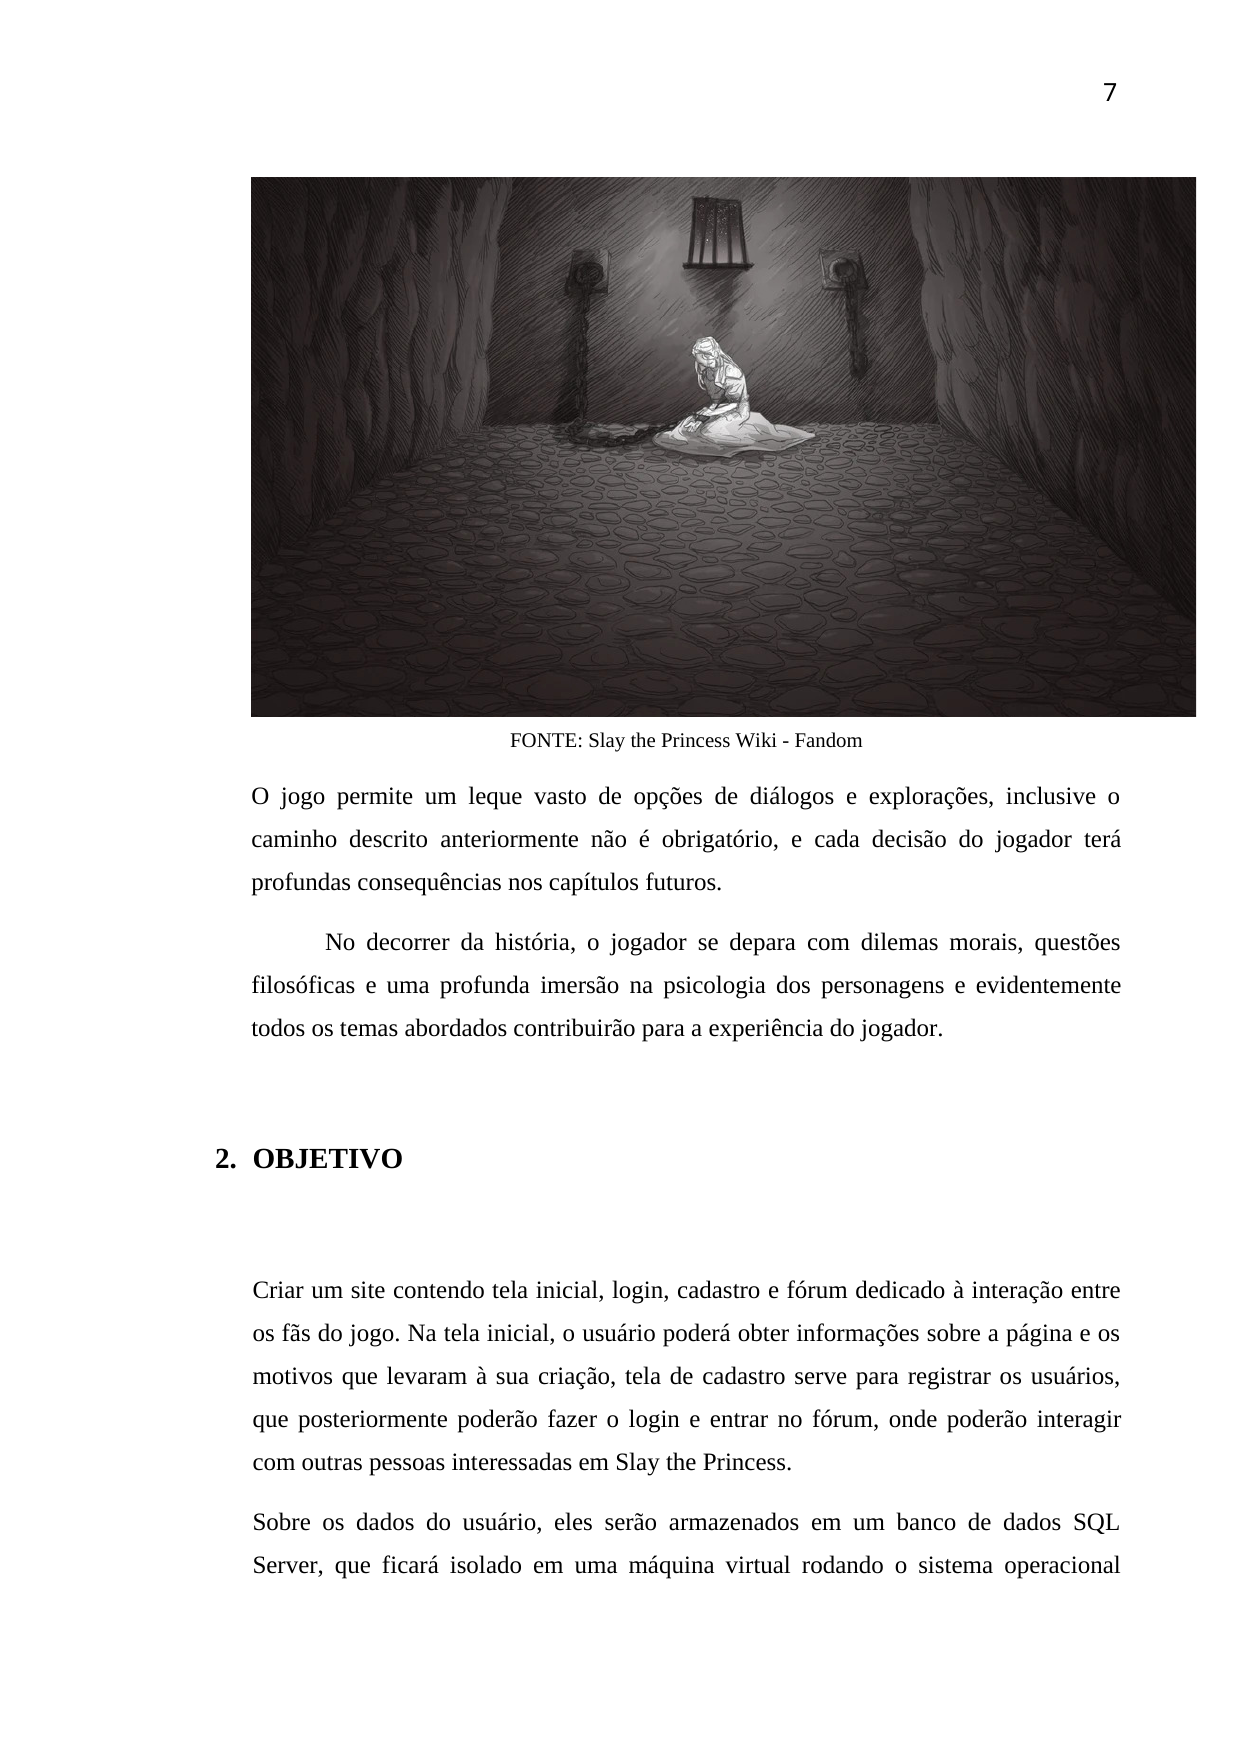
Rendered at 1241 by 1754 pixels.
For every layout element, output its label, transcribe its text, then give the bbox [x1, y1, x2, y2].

text O jogo permite um leque vasto de opções de diálogos e explorações, inclusive o caminho descrito anteriormente não é obrigatório, e cada decisão do jogador terá profundas consequências nos capítulos futuros. [251, 781, 1122, 896]
list Sobre os dados do usuário, eles serão armazenados em um banco de dados SQL Server, que ficará isolado em uma máquina virtual rodando o sistema operacional [252, 1507, 1122, 1579]
text FONTE: Slay the Princess Wiki - Fandom [251, 717, 1122, 752]
list Criar um site contendo tela inicial, login, cadastro e fórum dedicado à interação entre os fãs do jogo. Na tela inicial, o usuário poderá obter informações sobre a página e os motivos que levaram à sua criação, tela de cadastro serve para registrar os usuários, que posteriormente poderão fazer o login e entrar no fórum, onde poderão interagir com outras pessoas interessadas em Slay the Princess. [252, 1275, 1122, 1476]
text No decorrer da história, o jogador se depara com dilemas morais, questões filosóficas e uma profunda imersão na psicologia dos personagens e evidentemente todos os temas abordados contribuirão para a experiência do jogador. [251, 927, 1122, 1042]
list OBJETIVO [215, 1141, 1122, 1174]
